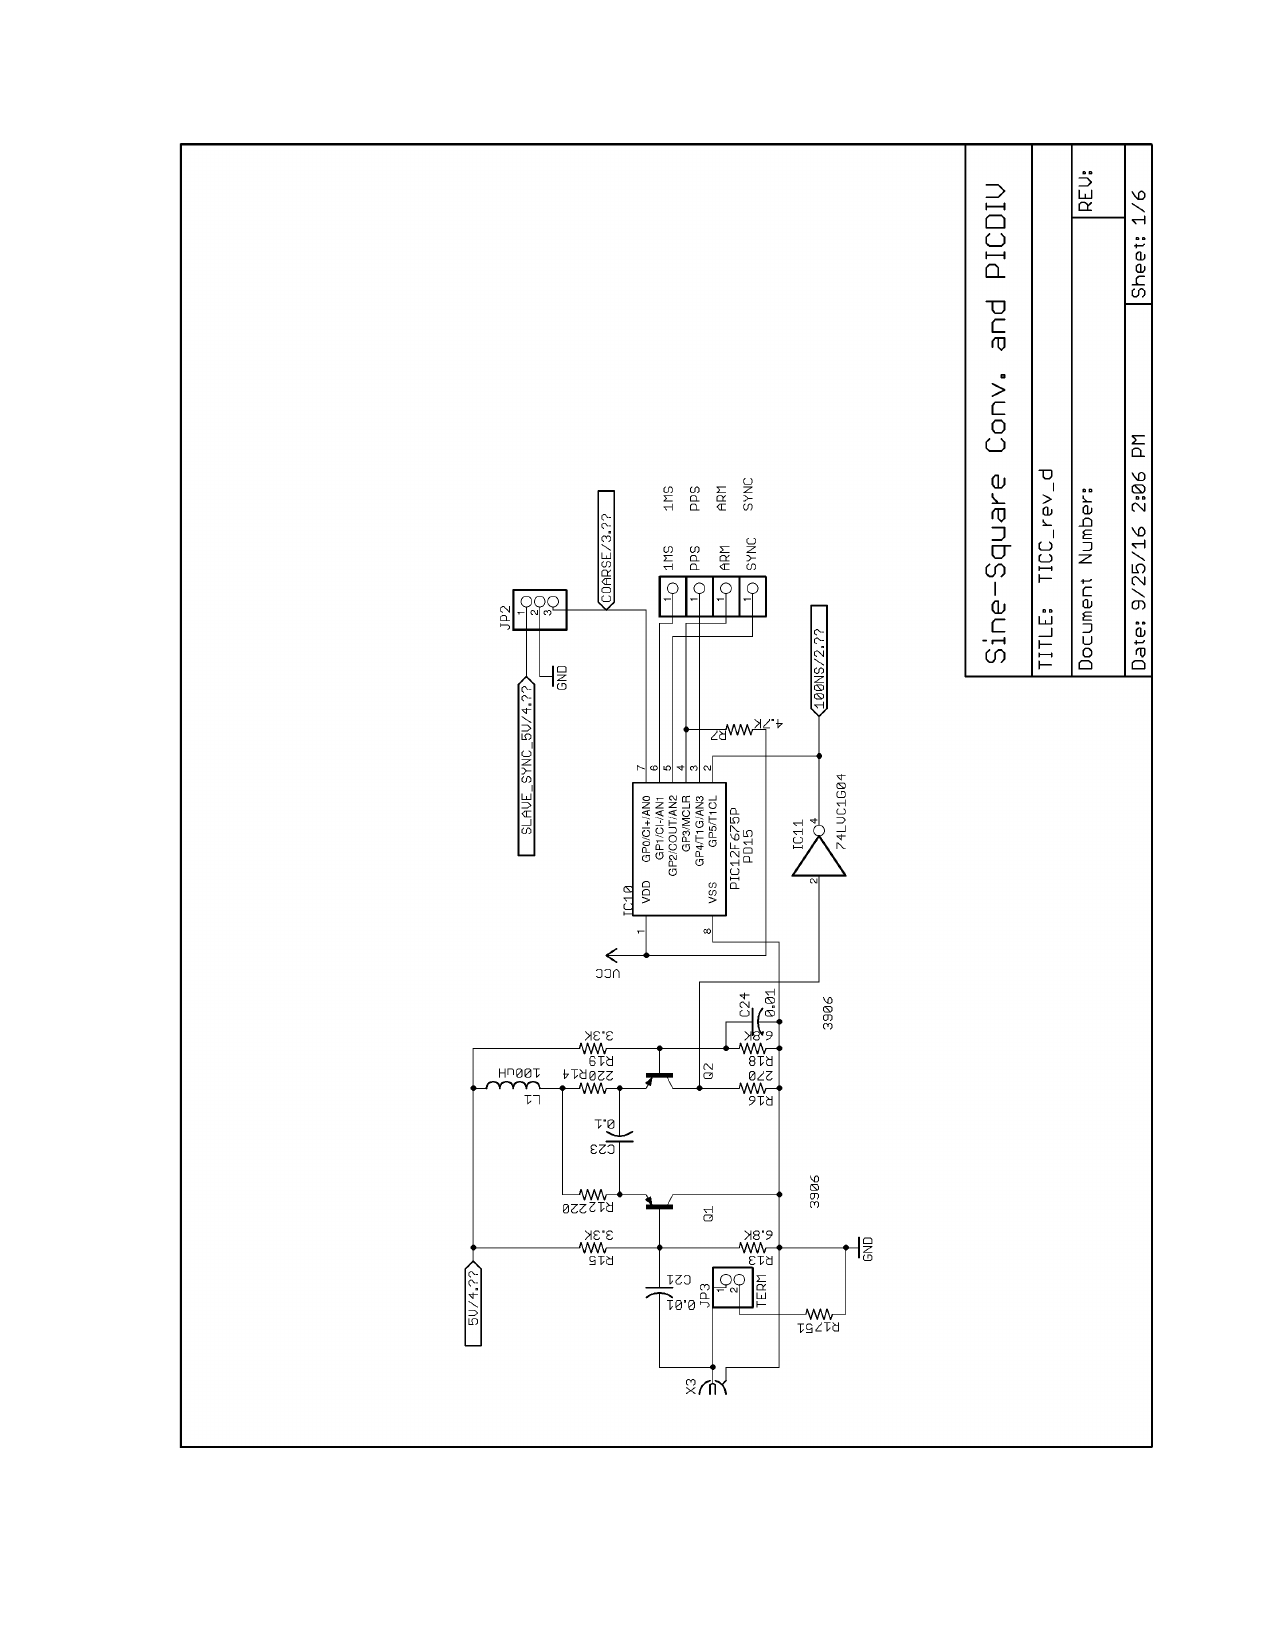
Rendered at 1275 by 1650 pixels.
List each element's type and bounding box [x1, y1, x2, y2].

picture [179, 143, 1155, 1450]
